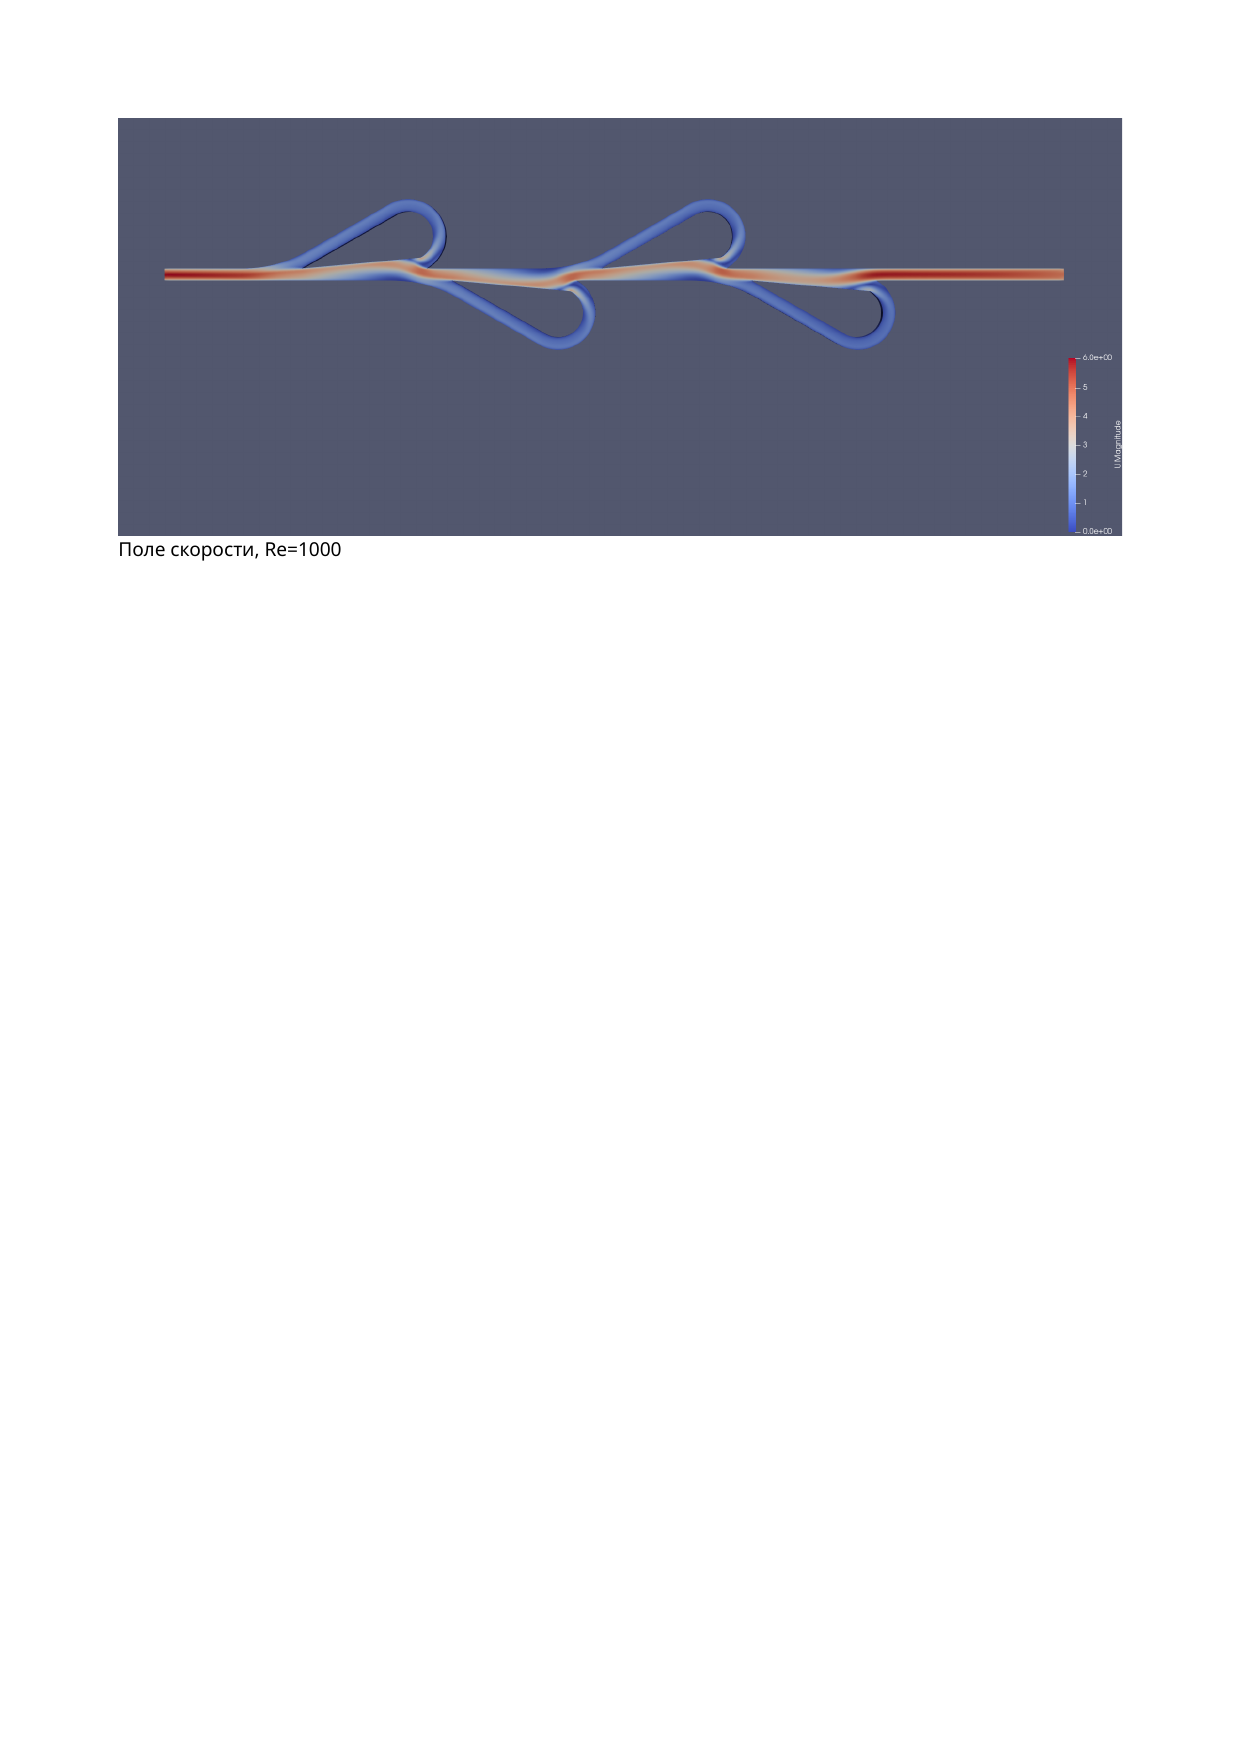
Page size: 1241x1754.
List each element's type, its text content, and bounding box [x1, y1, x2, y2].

text Поле скорости, Re=1000 [118, 536, 1122, 562]
picture [118, 118, 1123, 536]
